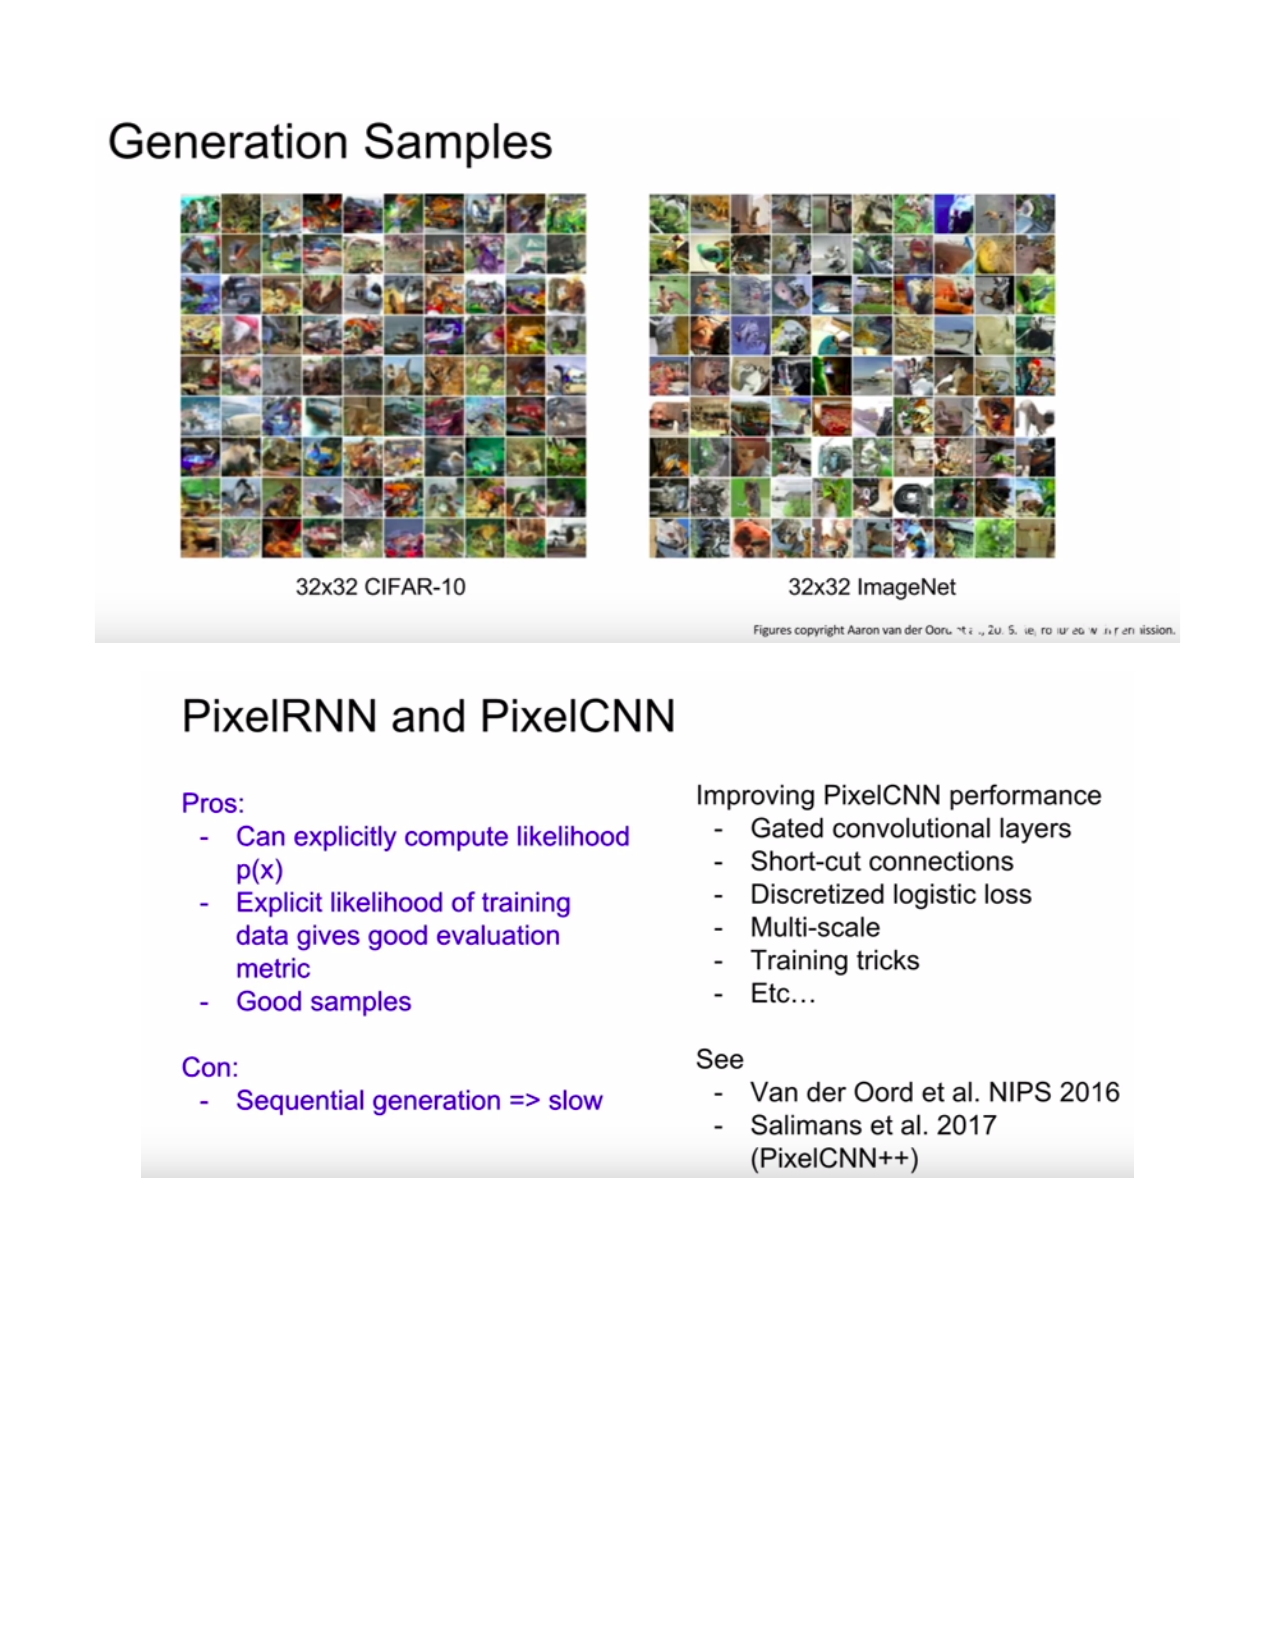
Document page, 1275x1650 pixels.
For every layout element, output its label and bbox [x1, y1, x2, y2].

picture [141, 671, 1134, 1178]
picture [94, 118, 1181, 643]
